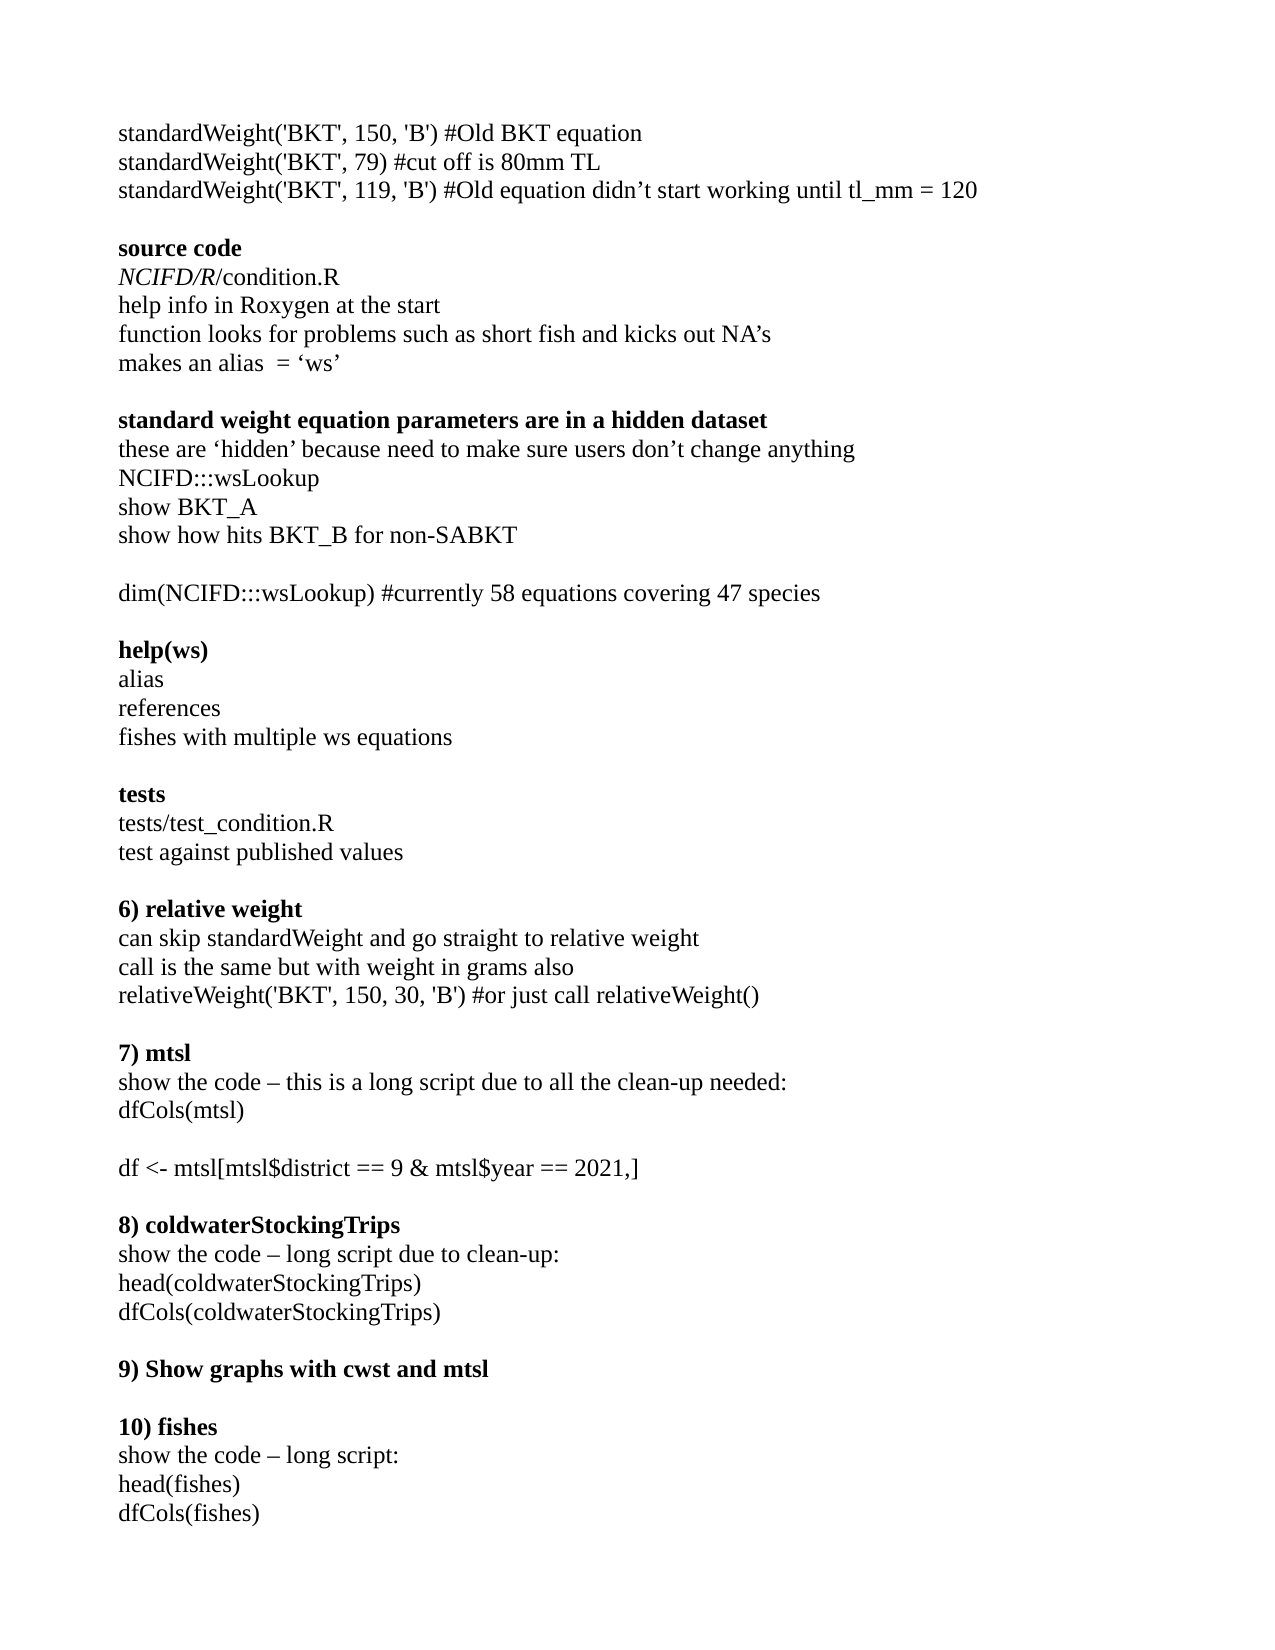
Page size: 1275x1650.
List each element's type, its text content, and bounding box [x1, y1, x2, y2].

text dim(NCIFD:::wsLookup) #currently 58 equations covering 47 species [118, 578, 1157, 607]
text head(coldwaterStockingTrips) [118, 1268, 1157, 1297]
text function looks for problems such as short fish and kicks out NA’s [118, 319, 1157, 348]
text tests/test_condition.R [118, 808, 1157, 837]
text NCIFD:::wsLookup [118, 463, 1157, 492]
text standardWeight('BKT', 79) #cut off is 80mm TL [118, 147, 1157, 176]
text standardWeight('BKT', 119, 'B') #Old equation didn’t start working until tl_mm = 120 [118, 176, 1157, 204]
text can skip standardWeight and go straight to relative weight [118, 923, 1157, 952]
text help(ws) [118, 636, 1157, 664]
text call is the same but with weight in grams also [118, 952, 1157, 981]
text 10) fishes [118, 1412, 1157, 1441]
text 6) relative weight [118, 894, 1157, 923]
text head(fishes) [118, 1469, 1157, 1498]
text standardWeight('BKT', 150, 'B') #Old BKT equation [118, 118, 1157, 147]
text df <- mtsl[mtsl$district == 9 & mtsl$year == 2021,] [118, 1153, 1157, 1182]
text dfCols(mtsl) [118, 1096, 1157, 1124]
text test against published values [118, 837, 1157, 866]
text relativeWeight('BKT', 150, 30, 'B') #or just call relativeWeight() [118, 981, 1157, 1009]
text source code [118, 233, 1157, 262]
text help info in Roxygen at the start [118, 291, 1157, 319]
text show how hits BKT_B for non-SABKT [118, 521, 1157, 549]
text references [118, 693, 1157, 722]
text 9) Show graphs with cwst and mtsl [118, 1354, 1157, 1383]
text alias [118, 664, 1157, 693]
text these are ‘hidden’ because need to make sure users don’t change anything [118, 434, 1157, 463]
text show the code – this is a long script due to all the clean-up needed: [118, 1067, 1157, 1096]
text 8) coldwaterStockingTrips [118, 1211, 1157, 1239]
text NCIFD/R/condition.R [118, 262, 1157, 291]
text fishes with multiple ws equations [118, 722, 1157, 751]
text dfCols(coldwaterStockingTrips) [118, 1297, 1157, 1326]
text show BKT_A [118, 492, 1157, 521]
text makes an alias = ‘ws’ [118, 348, 1157, 377]
text 7) mtsl [118, 1038, 1157, 1067]
text tests [118, 779, 1157, 808]
text dfCols(fishes) [118, 1498, 1157, 1527]
text show the code – long script: [118, 1441, 1157, 1469]
text standard weight equation parameters are in a hidden dataset [118, 406, 1157, 434]
text show the code – long script due to clean-up: [118, 1239, 1157, 1268]
